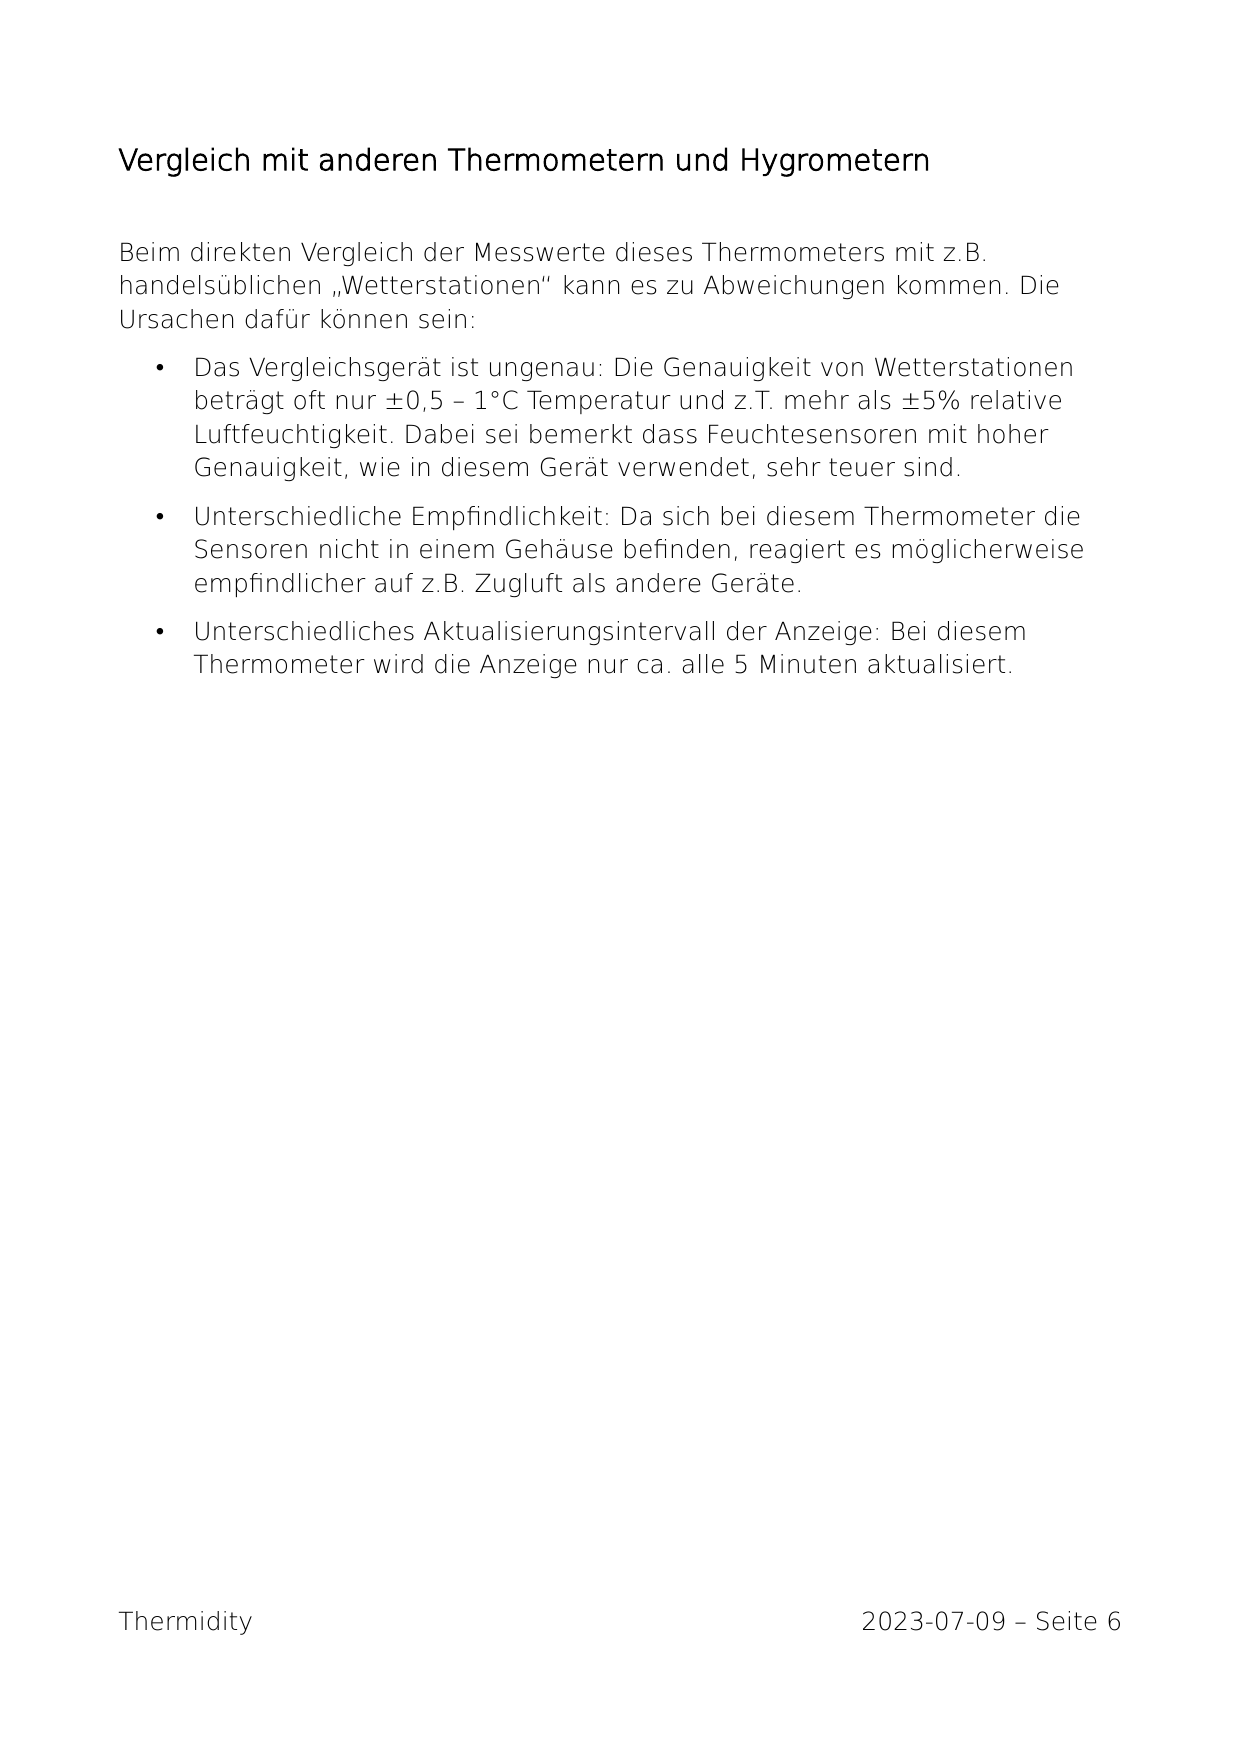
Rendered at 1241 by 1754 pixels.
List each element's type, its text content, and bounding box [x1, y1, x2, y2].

list Das Vergleichsgerät ist ungenau: Die Genauigkeit von Wetterstationen beträgt oft nur ±0,5 – 1°C Temperatur und z.T. mehr als ±5% relative Luftfeuchtigkeit. Dabei sei bemerkt dass Feuchtesensoren mit hoher Genauigkeit, wie in diesem Gerät verwendet, sehr teuer sind. [156, 353, 1122, 483]
subtitle Vergleich mit anderen Thermometern und Hygrometern [118, 143, 1122, 177]
text Beim direkten Vergleich der Messwerte dieses Thermometers mit z.B. handelsüblichen „Wetterstationen“ kann es zu Abweichungen kommen. Die Ursachen dafür können sein: [118, 238, 1122, 334]
list Unterschiedliche Empfindlichkeit: Da sich bei diesem Thermometer die Sensoren nicht in einem Gehäuse befinden, reagiert es möglicherweise empfindlicher auf z.B. Zugluft als andere Geräte. [156, 502, 1122, 598]
list Unterschiedliches Aktualisierungsintervall der Anzeige: Bei diesem Thermometer wird die Anzeige nur ca. alle 5 Minuten aktualisiert. [156, 617, 1122, 679]
